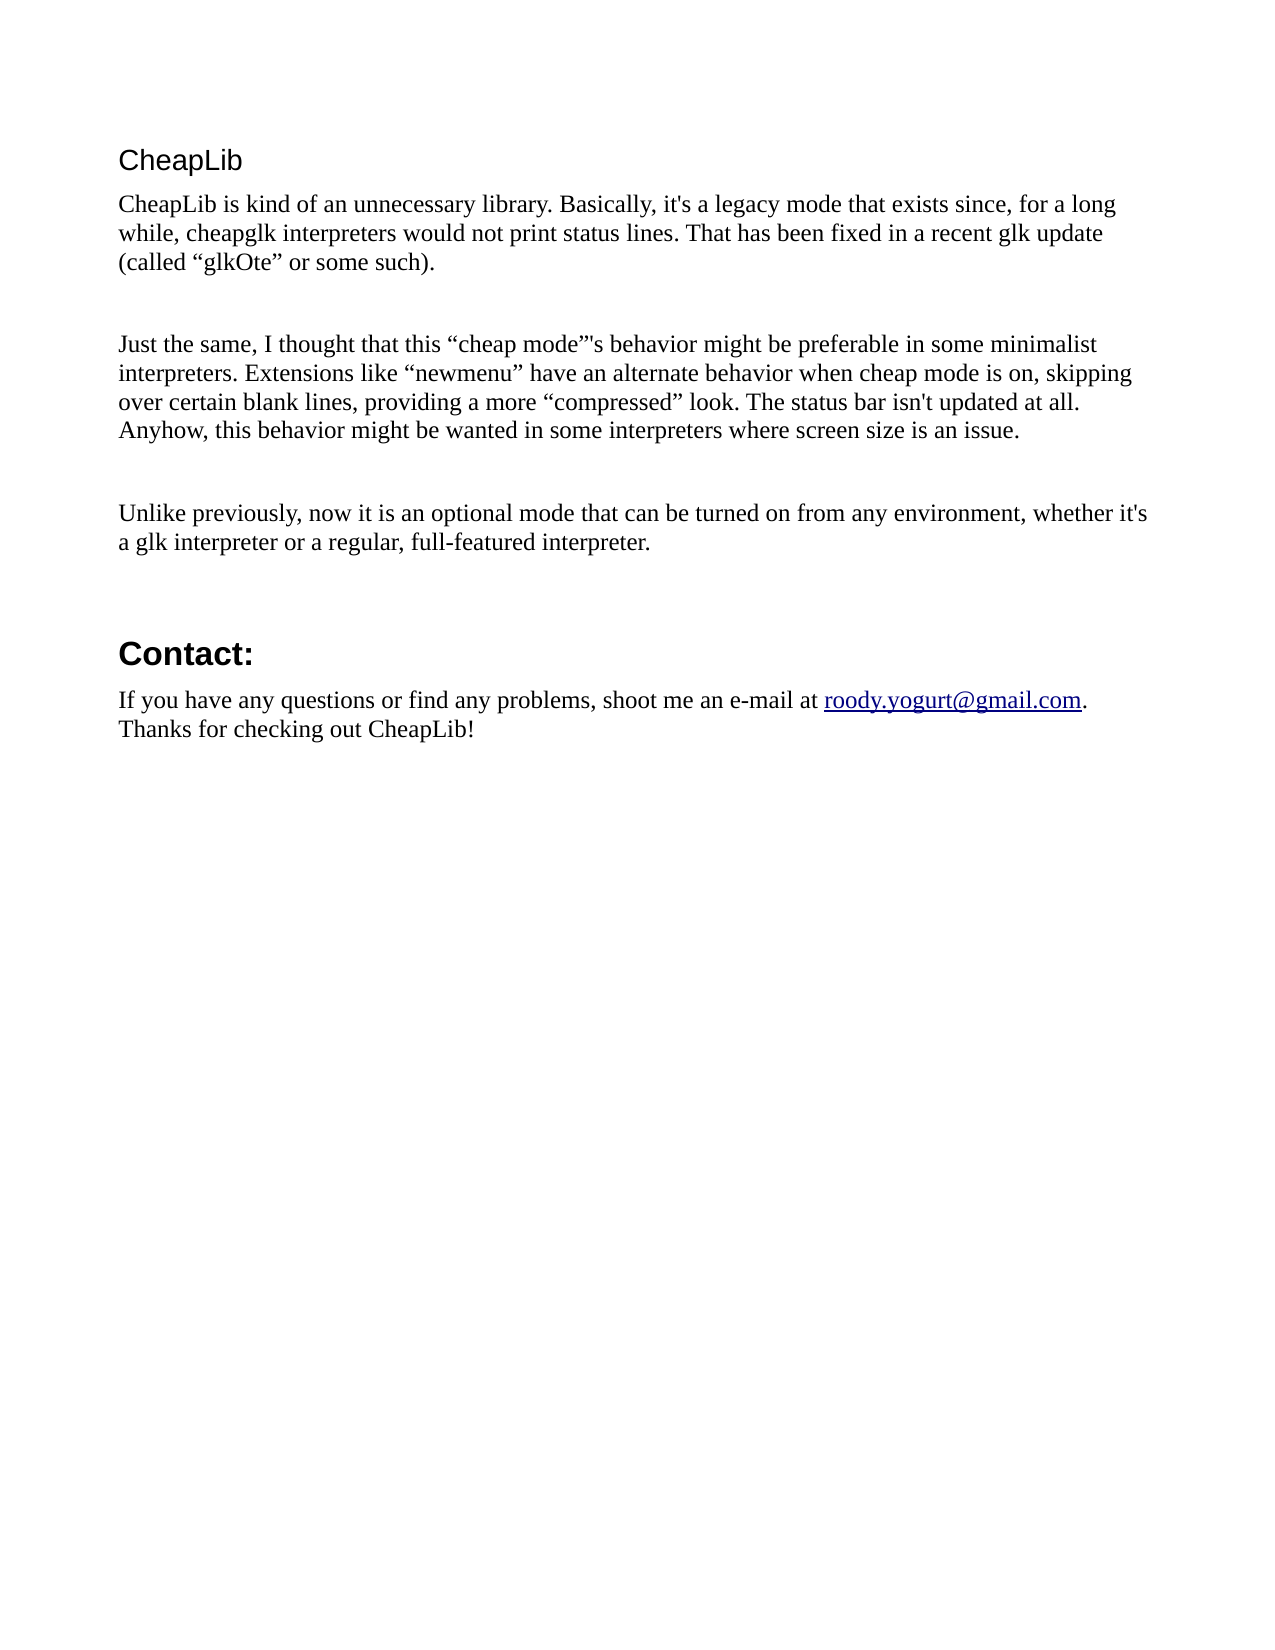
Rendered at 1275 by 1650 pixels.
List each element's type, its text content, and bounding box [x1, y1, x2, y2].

subtitle Contact: [118, 634, 1157, 673]
text CheapLib is kind of an unnecessary library. Basically, it's a legacy mode that exists since, for a long while, cheapglk interpreters would not print status lines. That has been fixed in a recent glk update (called “glkOte” or some such). [118, 189, 1157, 275]
text Just the same, I thought that this “cheap mode”'s behavior might be preferable in some minimalist interpreters. Extensions like “newmenu” have an alternate behavior when cheap mode is on, skipping over certain blank lines, providing a more “compressed” look. The status bar isn't updated at all. Anyhow, this behavior might be wanted in some interpreters where screen size is an issue. [118, 329, 1157, 444]
text Unlike previously, now it is an optional mode that can be turned on from any environment, whether it's a glk interpreter or a regular, full-featured interpreter. [118, 498, 1157, 555]
subtitle CheapLib [118, 143, 1157, 177]
text If you have any questions or find any problems, shoot me an e-mail at roody.yogurt@gmail.com. Thanks for checking out CheapLib! [118, 685, 1157, 743]
